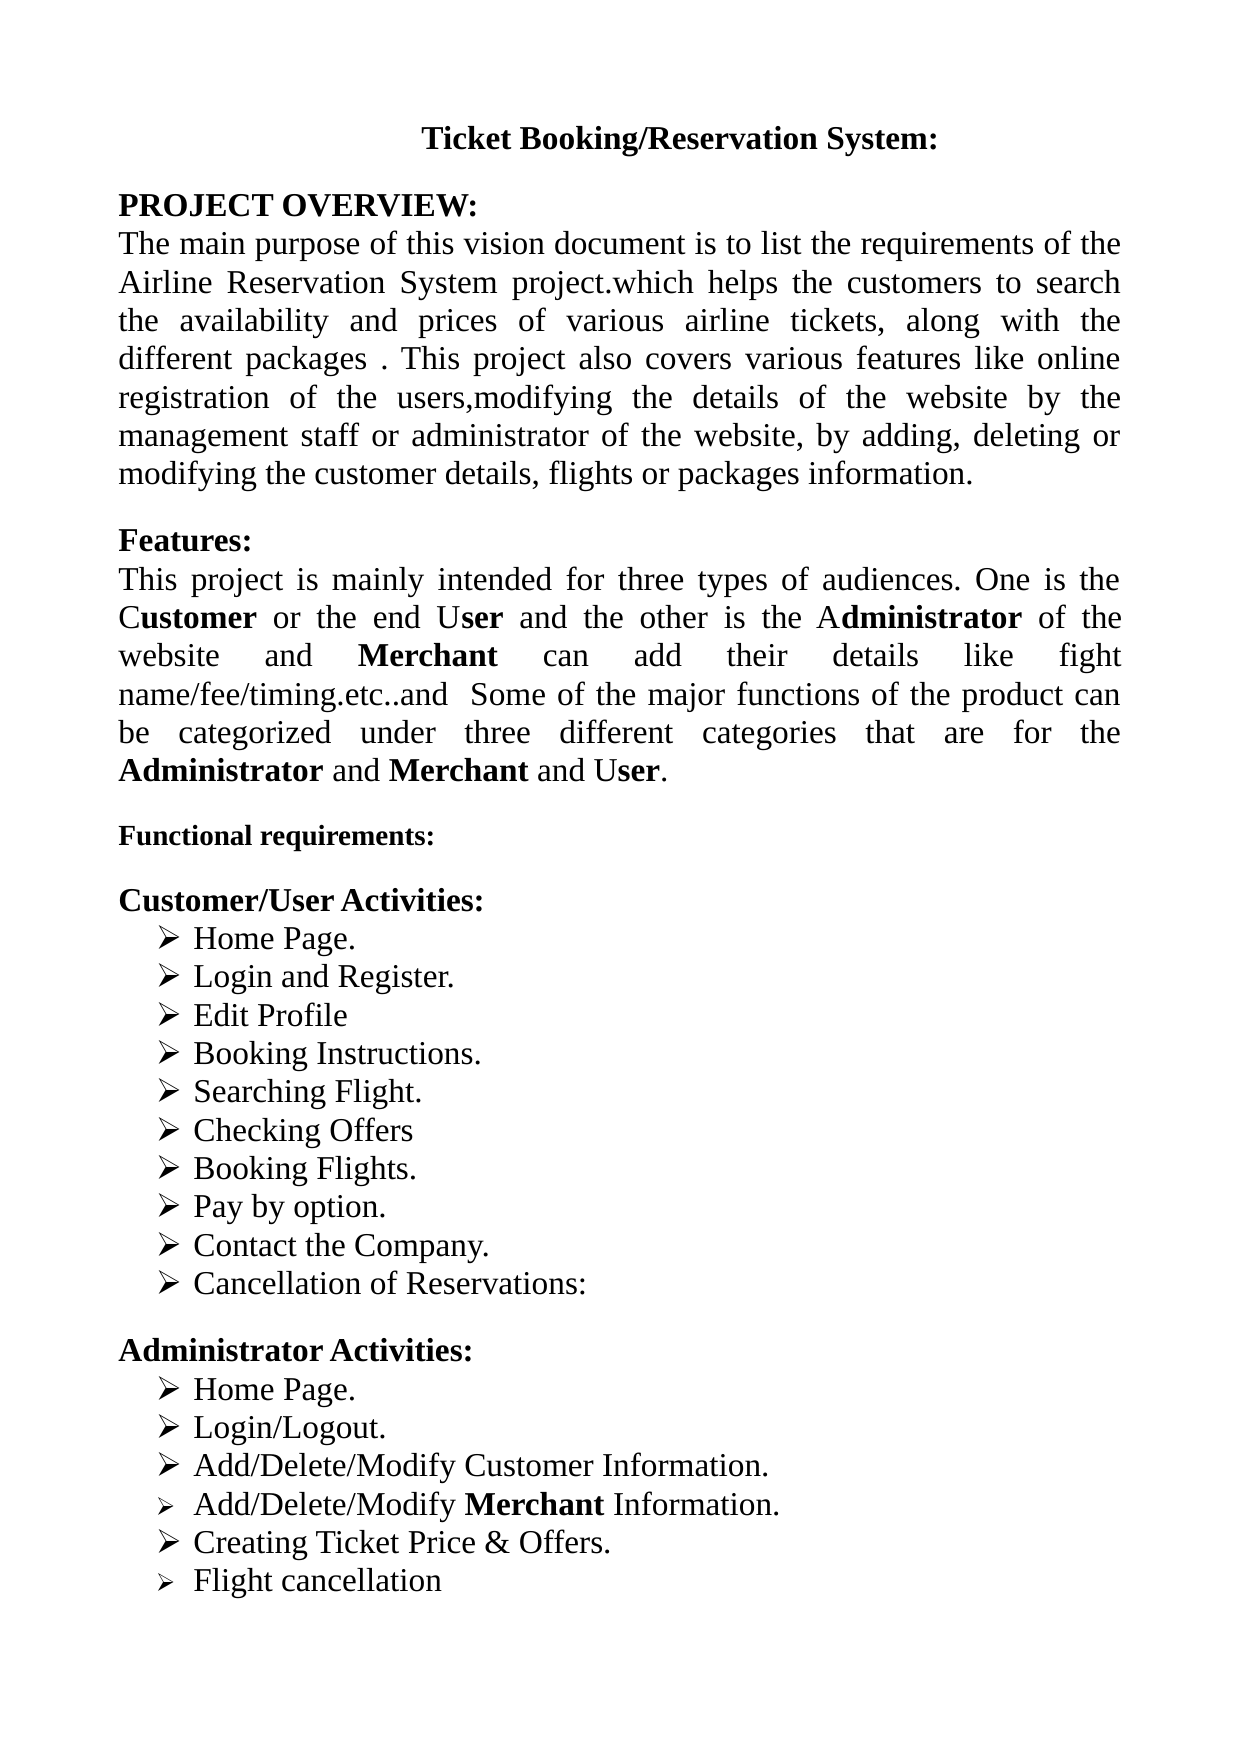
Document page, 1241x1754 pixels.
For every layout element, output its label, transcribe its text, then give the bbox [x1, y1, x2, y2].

list Login/Logout. [156, 1407, 1122, 1445]
list Flight cancellation [156, 1560, 1122, 1599]
text PROJECT OVERVIEW: [118, 185, 1122, 223]
list Edit Profile [156, 995, 1122, 1033]
list Contact the Company. [156, 1225, 1122, 1263]
text Ticket Booking/Reservation System: [118, 118, 1122, 156]
text Features: [118, 521, 1122, 559]
list Add/Delete/Modify Customer Information. [156, 1445, 1122, 1484]
list Pay by option. [156, 1187, 1122, 1225]
list Searching Flight. [156, 1072, 1122, 1110]
text Customer/User Activities: [118, 880, 1122, 918]
list Booking Instructions. [156, 1033, 1122, 1072]
list Checking Offers [156, 1110, 1122, 1148]
list Home Page. [156, 918, 1122, 957]
text Functional requirements: [118, 818, 1122, 851]
text This project is mainly intended for three types of audiences. One is the Customer or the end User and the other is the Administrator of the website and Merchant can add their details like fight name/fee/timing.etc..and Some of the major functions of the product can be categorized under three different categories that are for the Administrator and Merchant and User. [118, 559, 1122, 789]
text The main purpose of this vision document is to list the requirements of the Airline Reservation System project.which helps the customers to search the availability and prices of various airline tickets, along with the different packages . This project also covers various features like online registration of the users,modifying the details of the website by the management staff or administrator of the website, by adding, deleting or modifying the customer details, flights or packages information. [118, 223, 1122, 492]
list Booking Flights. [156, 1148, 1122, 1187]
list Creating Ticket Price & Offers. [156, 1522, 1122, 1560]
list Cancellation of Reservations: [156, 1263, 1122, 1302]
list Home Page. [156, 1369, 1122, 1407]
text Administrator Activities: [118, 1330, 1122, 1369]
list Add/Delete/Modify Merchant Information. [156, 1484, 1122, 1522]
list Login and Register. [156, 957, 1122, 995]
